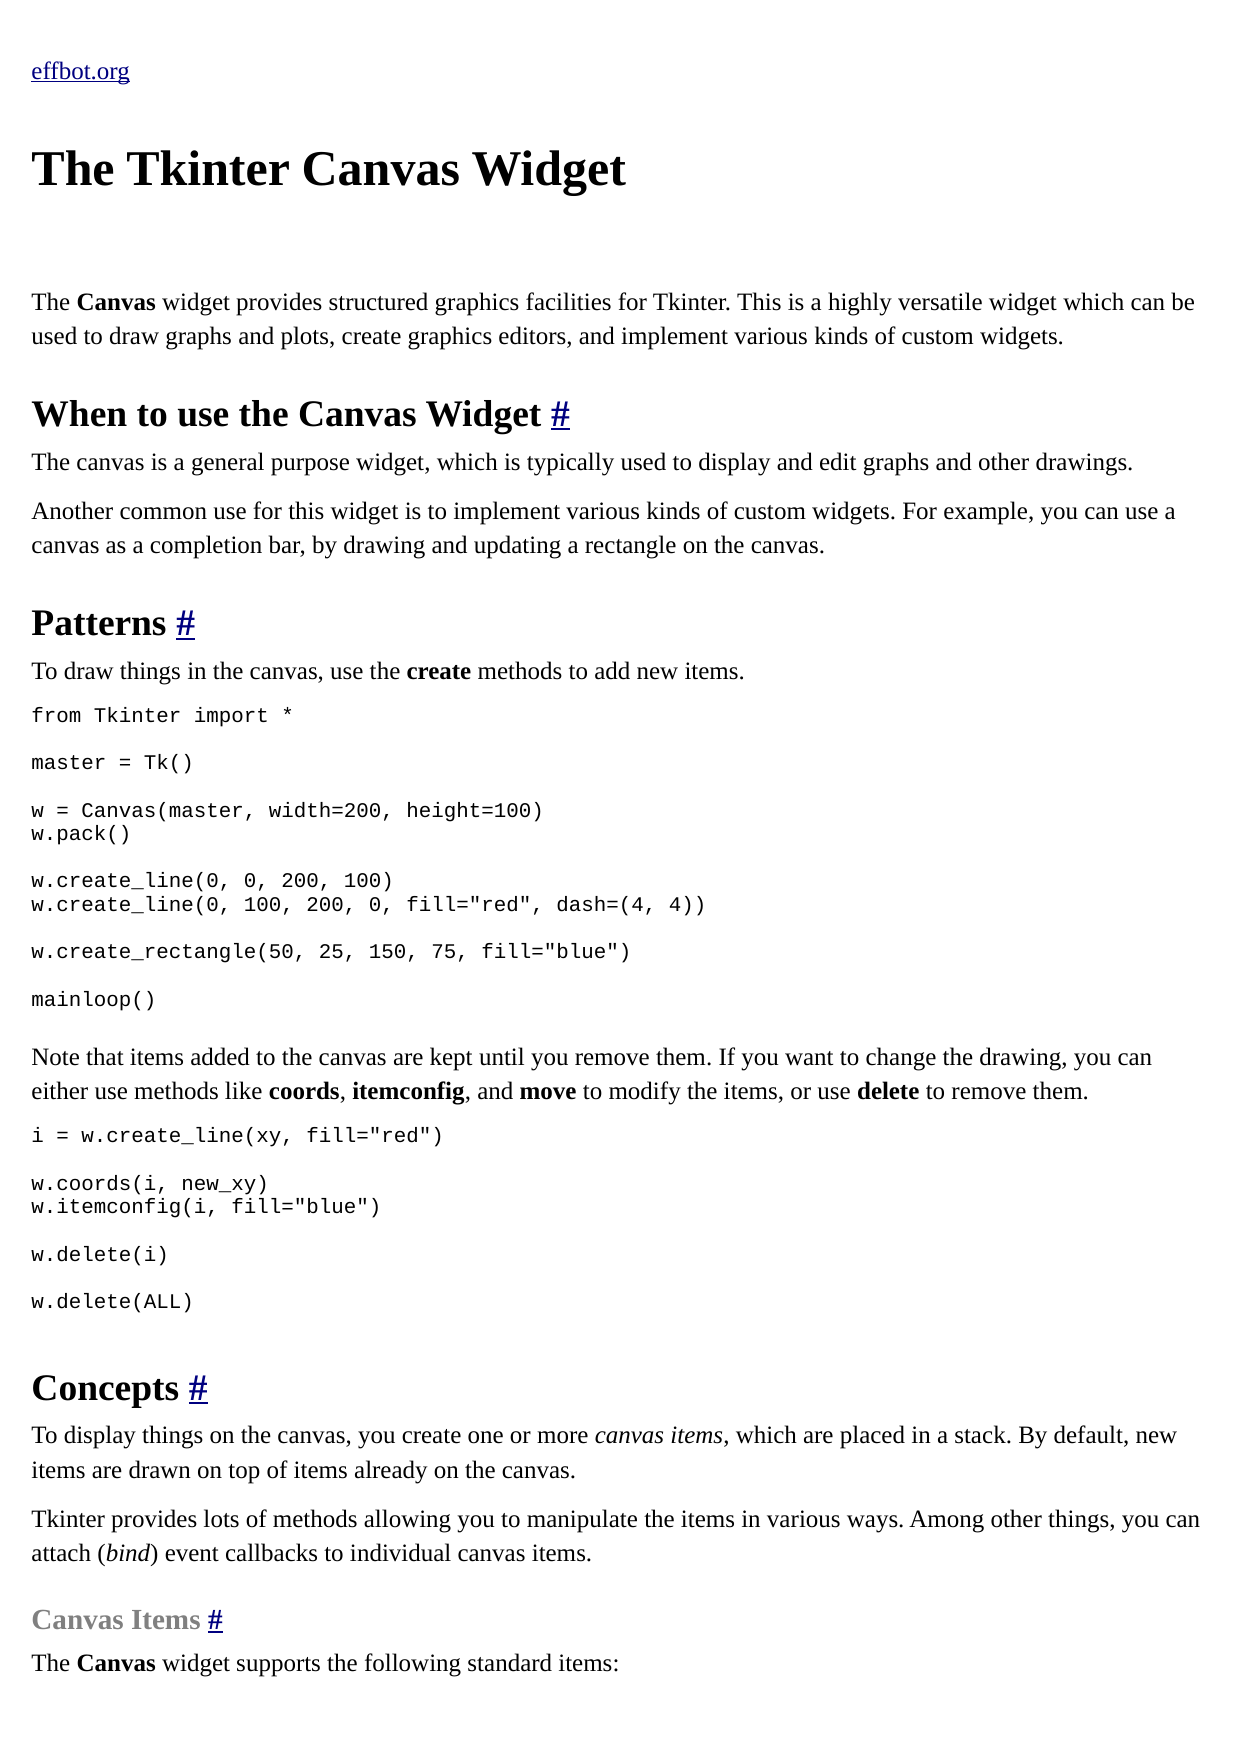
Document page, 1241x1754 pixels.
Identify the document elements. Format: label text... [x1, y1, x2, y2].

text w = Canvas(master, width=200, height=100) [31, 799, 1212, 823]
text The Canvas widget supports the following standard items: [31, 1648, 1212, 1677]
text mainloop() [31, 989, 1212, 1012]
text i = w.create_line(xy, fill="red") [31, 1125, 1212, 1149]
text w.create_rectangle(50, 25, 150, 75, fill="blue") [31, 941, 1212, 965]
text Tkinter provides lots of methods allowing you to manipulate the items in various ways. Among other things, you can attach (bind) event callbacks to individual canvas items. [31, 1504, 1212, 1567]
subtitle When to use the Canvas Widget # [31, 391, 1212, 434]
text Note that items added to the canvas are kept until you remove them. If you want to change the drawing, you can either use methods like coords, itemconfig, and move to modify the items, or use delete to remove them. [31, 1042, 1212, 1105]
text The Canvas widget provides structured graphics facilities for Tkinter. This is a highly versatile widget which can be used to draw graphs and plots, create graphics editors, and implement various kinds of custom widgets. [31, 287, 1212, 350]
text The canvas is a general purpose widget, which is typically used to display and edit graphs and other drawings. [31, 447, 1212, 476]
text w.create_line(0, 100, 200, 0, fill="red", dash=(4, 4)) [31, 894, 1212, 918]
text Another common use for this widget is to implement various kinds of custom widgets. For example, you can use a canvas as a completion bar, by drawing and updating a rectangle on the canvas. [31, 496, 1212, 559]
subtitle The Tkinter Canvas Widget [31, 139, 1212, 197]
text master = Tk() [31, 752, 1212, 776]
text w.delete(i) [31, 1244, 1212, 1267]
text To draw things in the canvas, use the create methods to add new items. [31, 656, 1212, 685]
subtitle Concepts # [31, 1365, 1212, 1408]
subtitle Canvas Items # [31, 1602, 1212, 1636]
subtitle Patterns # [31, 600, 1212, 643]
text To display things on the canvas, you create one or more canvas items, which are placed in a stack. By default, new items are drawn on top of items already on the canvas. [31, 1421, 1212, 1484]
text w.coords(i, new_xy) [31, 1173, 1212, 1196]
text w.itemconfig(i, fill="blue") [31, 1196, 1212, 1220]
text effbot.org [31, 56, 1212, 84]
text w.create_line(0, 0, 200, 100) [31, 871, 1212, 894]
text w.pack() [31, 823, 1212, 847]
text from Tkinter import * [31, 705, 1212, 729]
text w.delete(ALL) [31, 1291, 1212, 1314]
